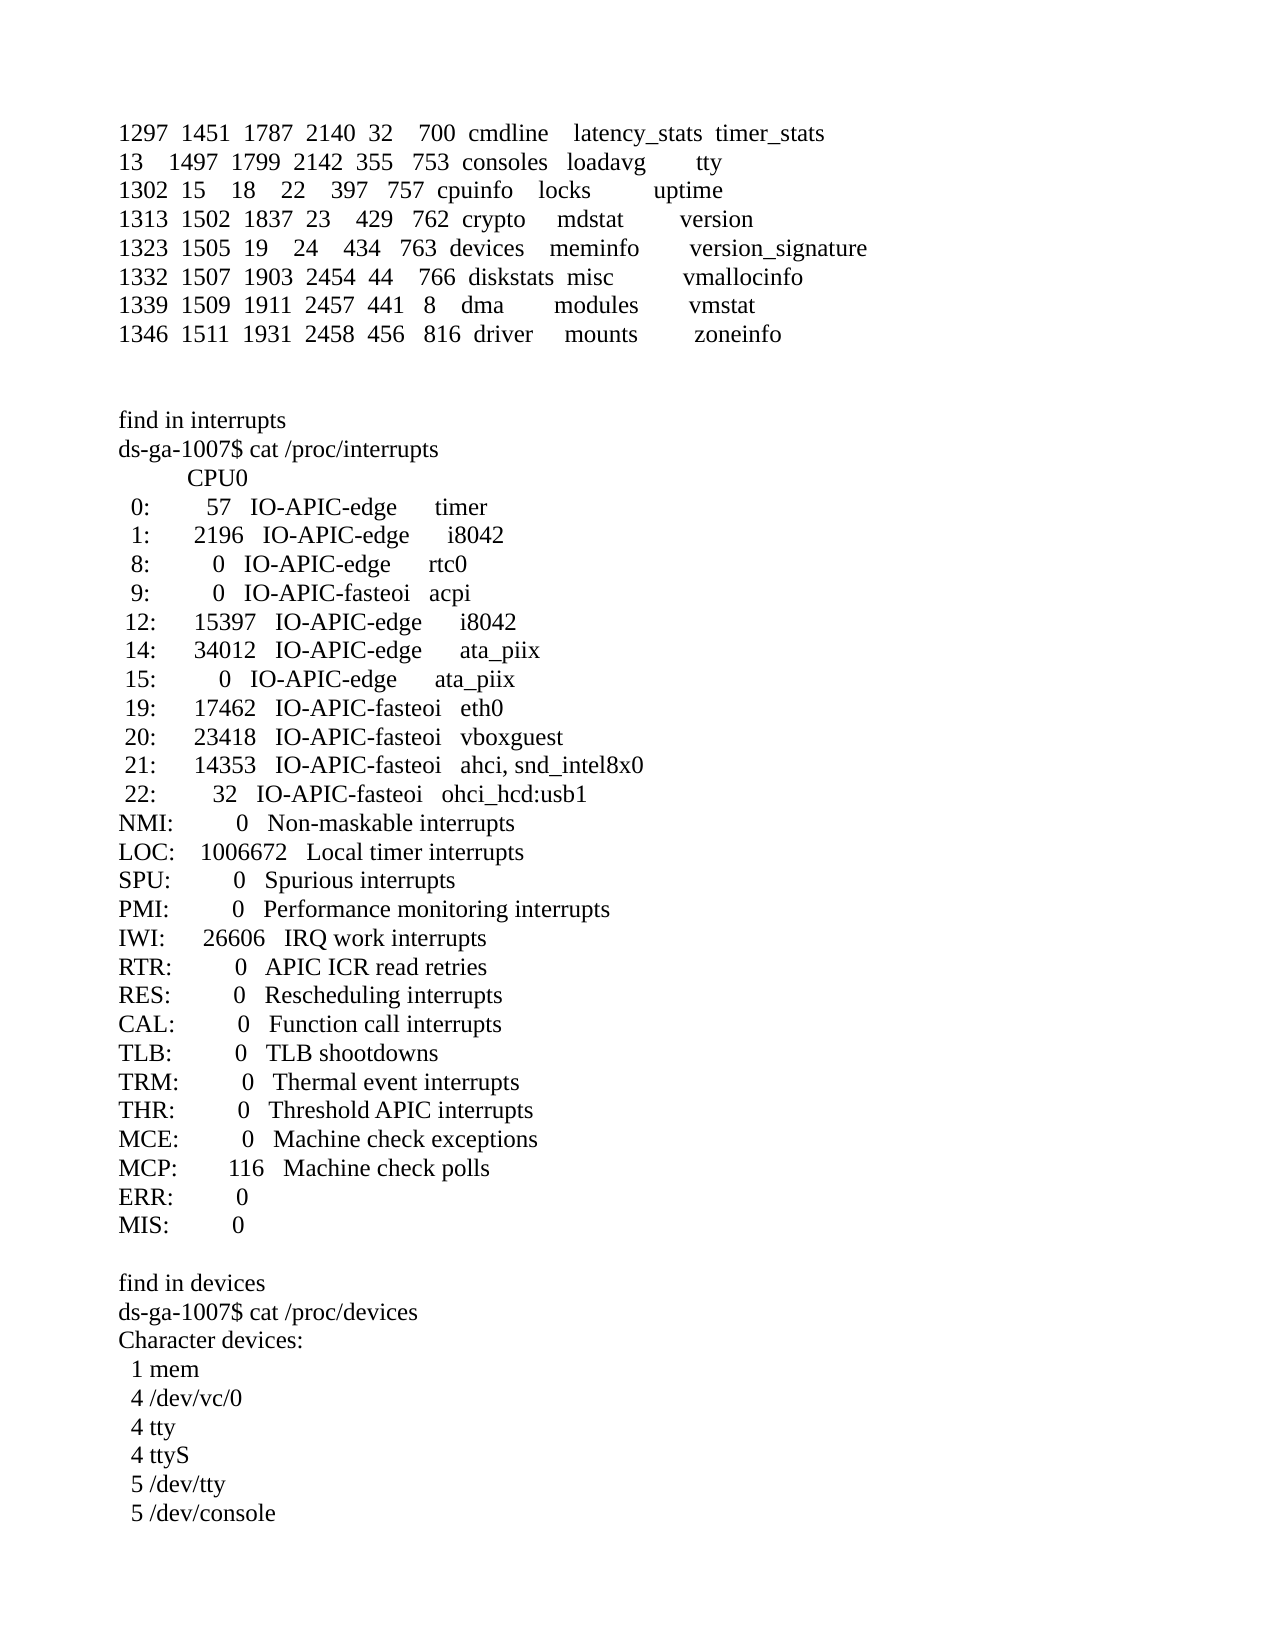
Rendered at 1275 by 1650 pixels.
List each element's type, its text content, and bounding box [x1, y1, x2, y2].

text 0: 57 IO-APIC-edge timer [118, 492, 1157, 521]
text 8: 0 IO-APIC-edge rtc0 [118, 549, 1157, 578]
text MCE: 0 Machine check exceptions [118, 1124, 1157, 1153]
text 1302 15 18 22 397 757 cpuinfo locks uptime [118, 176, 1157, 204]
text IWI: 26606 IRQ work interrupts [118, 923, 1157, 952]
text ds-ga-1007$ cat /proc/interrupts [118, 434, 1157, 463]
text 1332 1507 1903 2454 44 766 diskstats misc vmallocinfo [118, 262, 1157, 291]
text TRM: 0 Thermal event interrupts [118, 1067, 1157, 1096]
text 20: 23418 IO-APIC-fasteoi vboxguest [118, 722, 1157, 751]
text 5 /dev/console [118, 1498, 1157, 1527]
text 4 ttyS [118, 1441, 1157, 1469]
text 14: 34012 IO-APIC-edge ata_piix [118, 636, 1157, 664]
text 19: 17462 IO-APIC-fasteoi eth0 [118, 693, 1157, 722]
text MIS: 0 [118, 1211, 1157, 1239]
text 5 /dev/tty [118, 1469, 1157, 1498]
text MCP: 116 Machine check polls [118, 1153, 1157, 1182]
text 1339 1509 1911 2457 441 8 dma modules vmstat [118, 291, 1157, 319]
text NMI: 0 Non-maskable interrupts [118, 808, 1157, 837]
text THR: 0 Threshold APIC interrupts [118, 1096, 1157, 1124]
text ds-ga-1007$ cat /proc/devices [118, 1297, 1157, 1326]
text 1323 1505 19 24 434 763 devices meminfo version_signature [118, 233, 1157, 262]
text 13 1497 1799 2142 355 753 consoles loadavg tty [118, 147, 1157, 176]
text 21: 14353 IO-APIC-fasteoi ahci, snd_intel8x0 [118, 751, 1157, 779]
text find in devices [118, 1268, 1157, 1297]
text 22: 32 IO-APIC-fasteoi ohci_hcd:usb1 [118, 779, 1157, 808]
text 15: 0 IO-APIC-edge ata_piix [118, 664, 1157, 693]
text PMI: 0 Performance monitoring interrupts [118, 894, 1157, 923]
text find in interrupts [118, 406, 1157, 434]
text 1 mem [118, 1354, 1157, 1383]
text 1313 1502 1837 23 429 762 crypto mdstat version [118, 204, 1157, 233]
text SPU: 0 Spurious interrupts [118, 866, 1157, 894]
text Character devices: [118, 1326, 1157, 1354]
text CPU0 [118, 463, 1157, 492]
text TLB: 0 TLB shootdowns [118, 1038, 1157, 1067]
text 4 tty [118, 1412, 1157, 1441]
text LOC: 1006672 Local timer interrupts [118, 837, 1157, 866]
text 1346 1511 1931 2458 456 816 driver mounts zoneinfo [118, 319, 1157, 348]
text RTR: 0 APIC ICR read retries [118, 952, 1157, 981]
text 1297 1451 1787 2140 32 700 cmdline latency_stats timer_stats [118, 118, 1157, 147]
text CAL: 0 Function call interrupts [118, 1009, 1157, 1038]
text 12: 15397 IO-APIC-edge i8042 [118, 607, 1157, 636]
text 4 /dev/vc/0 [118, 1383, 1157, 1412]
text 1: 2196 IO-APIC-edge i8042 [118, 521, 1157, 549]
text RES: 0 Rescheduling interrupts [118, 981, 1157, 1009]
text ERR: 0 [118, 1182, 1157, 1211]
text 9: 0 IO-APIC-fasteoi acpi [118, 578, 1157, 607]
